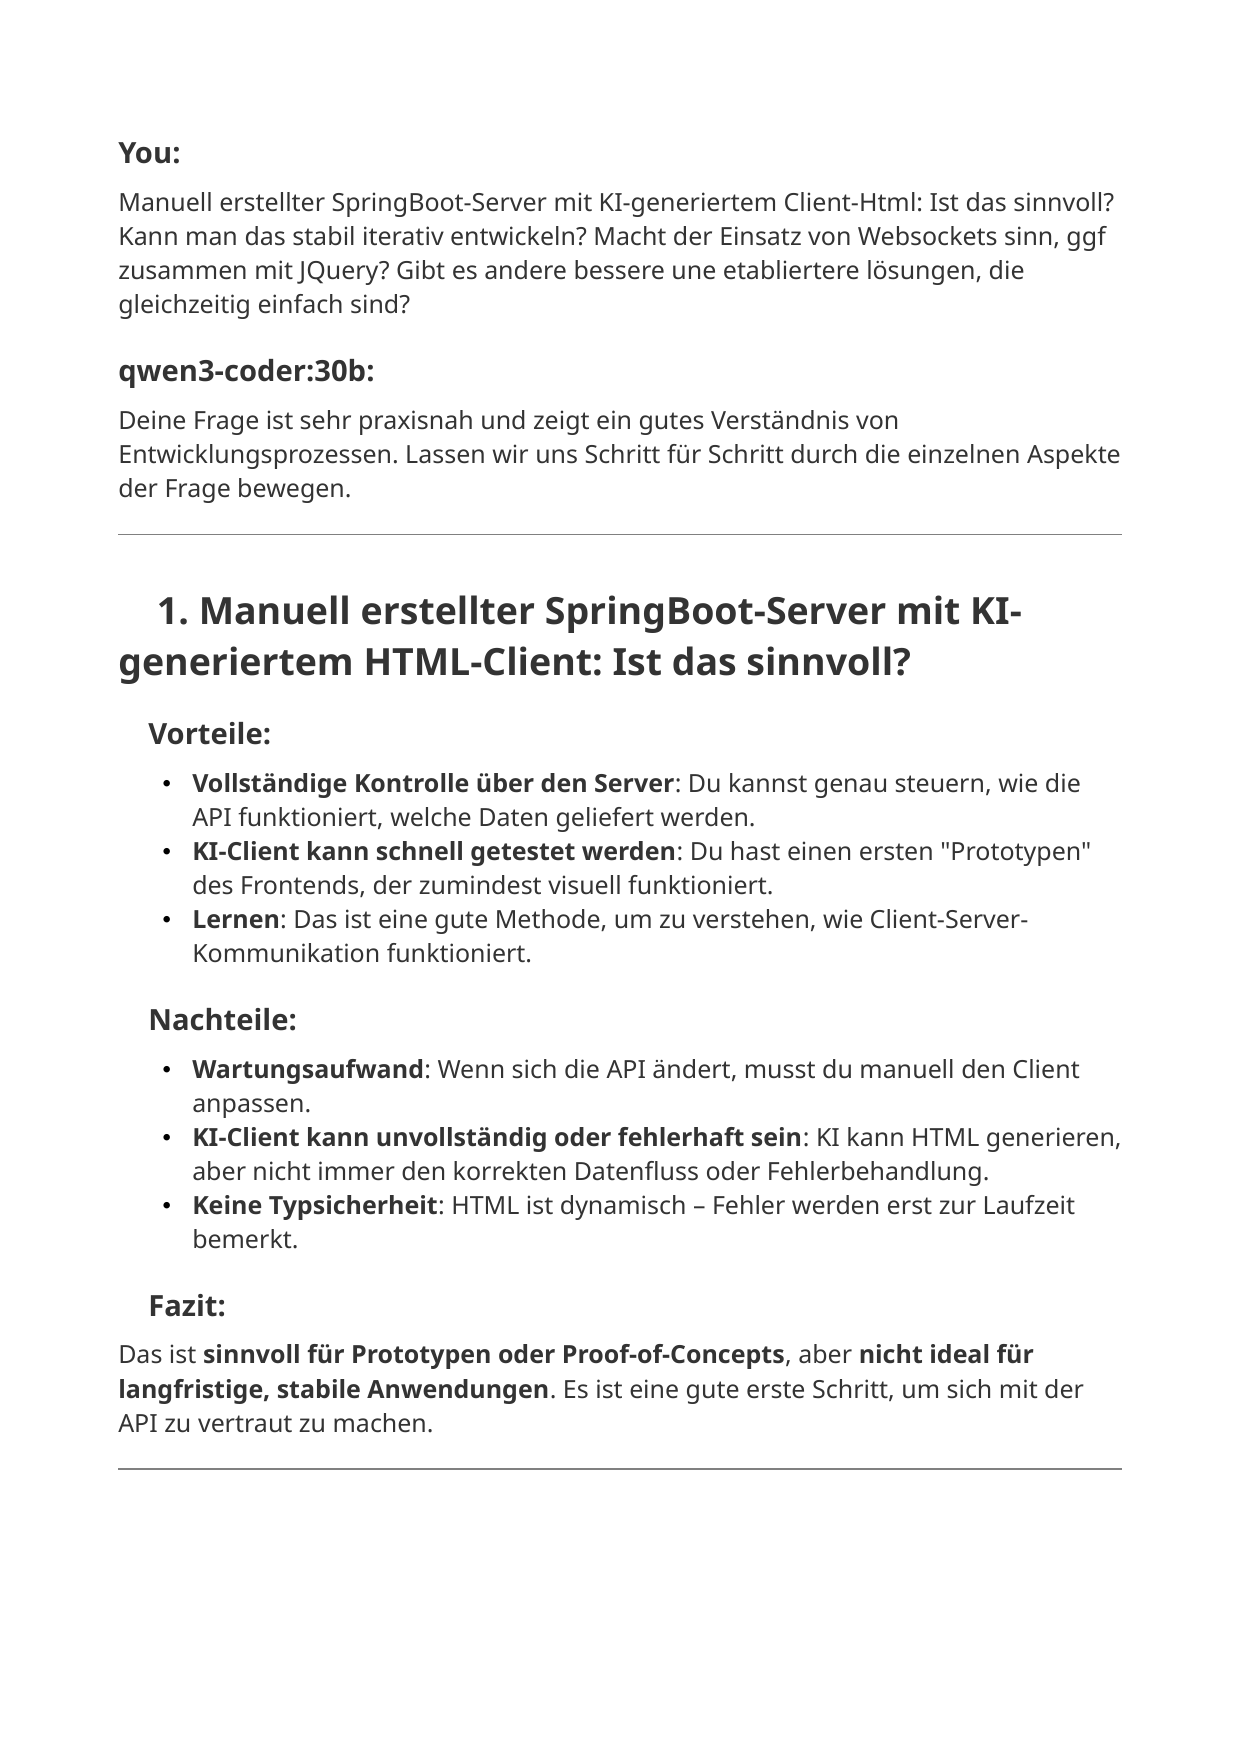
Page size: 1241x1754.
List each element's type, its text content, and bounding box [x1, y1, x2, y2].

list Keine Typsicherheit: HTML ist dynamisch – Fehler werden erst zur Laufzeit bemerkt. [162, 1188, 1122, 1256]
text Deine Frage ist sehr praxisnah und zeigt ein gutes Verständnis von Entwicklungsprozessen. Lassen wir uns Schritt für Schritt durch die einzelnen Aspekte der Frage bewegen. [118, 402, 1122, 505]
list Wartungsaufwand: Wenn sich die API ändert, musst du manuell den Client anpassen. [162, 1051, 1122, 1119]
text Manuell erstellter SpringBoot-Server mit KI-generiertem Client-Html: Ist das sinnvoll? Kann man das stabil iterativ entwickeln? Macht der Einsatz von Websockets sinn, ggf zusammen mit JQuery? Gibt es andere bessere une etabliertere lösungen, die gleichzeitig einfach sind? [118, 185, 1122, 321]
subtitle You: [118, 133, 1122, 172]
subtitle qwen3-coder:30b: [118, 350, 1122, 390]
text Das ist sinnvoll für Prototypen oder Proof-of-Concepts, aber nicht ideal für langfristige, stabile Anwendungen. Es ist eine gute erste Schritt, um sich mit der API zu vertraut zu machen. [118, 1337, 1122, 1439]
list KI-Client kann schnell getestet werden: Du hast einen ersten "Prototypen" des Frontends, der zumindest visuell funktioniert. [162, 834, 1122, 902]
subtitle ❌ Nachteile: [118, 999, 1122, 1039]
list Vollständige Kontrolle über den Server: Du kannst genau steuern, wie die API funktioniert, welche Daten geliefert werden. [162, 766, 1122, 834]
subtitle ✅ Vorteile: [118, 713, 1122, 753]
list KI-Client kann unvollständig oder fehlerhaft sein: KI kann HTML generieren, aber nicht immer den korrekten Datenfluss oder Fehlerbehandlung. [162, 1119, 1122, 1188]
list Lernen: Das ist eine gute Methode, um zu verstehen, wie Client-Server-Kommunikation funktioniert. [162, 902, 1122, 970]
subtitle 🧠 1. Manuell erstellter SpringBoot-Server mit KI-generiertem HTML-Client: Ist das sinnvoll? [118, 584, 1122, 686]
subtitle 🧩 Fazit: [118, 1285, 1122, 1325]
